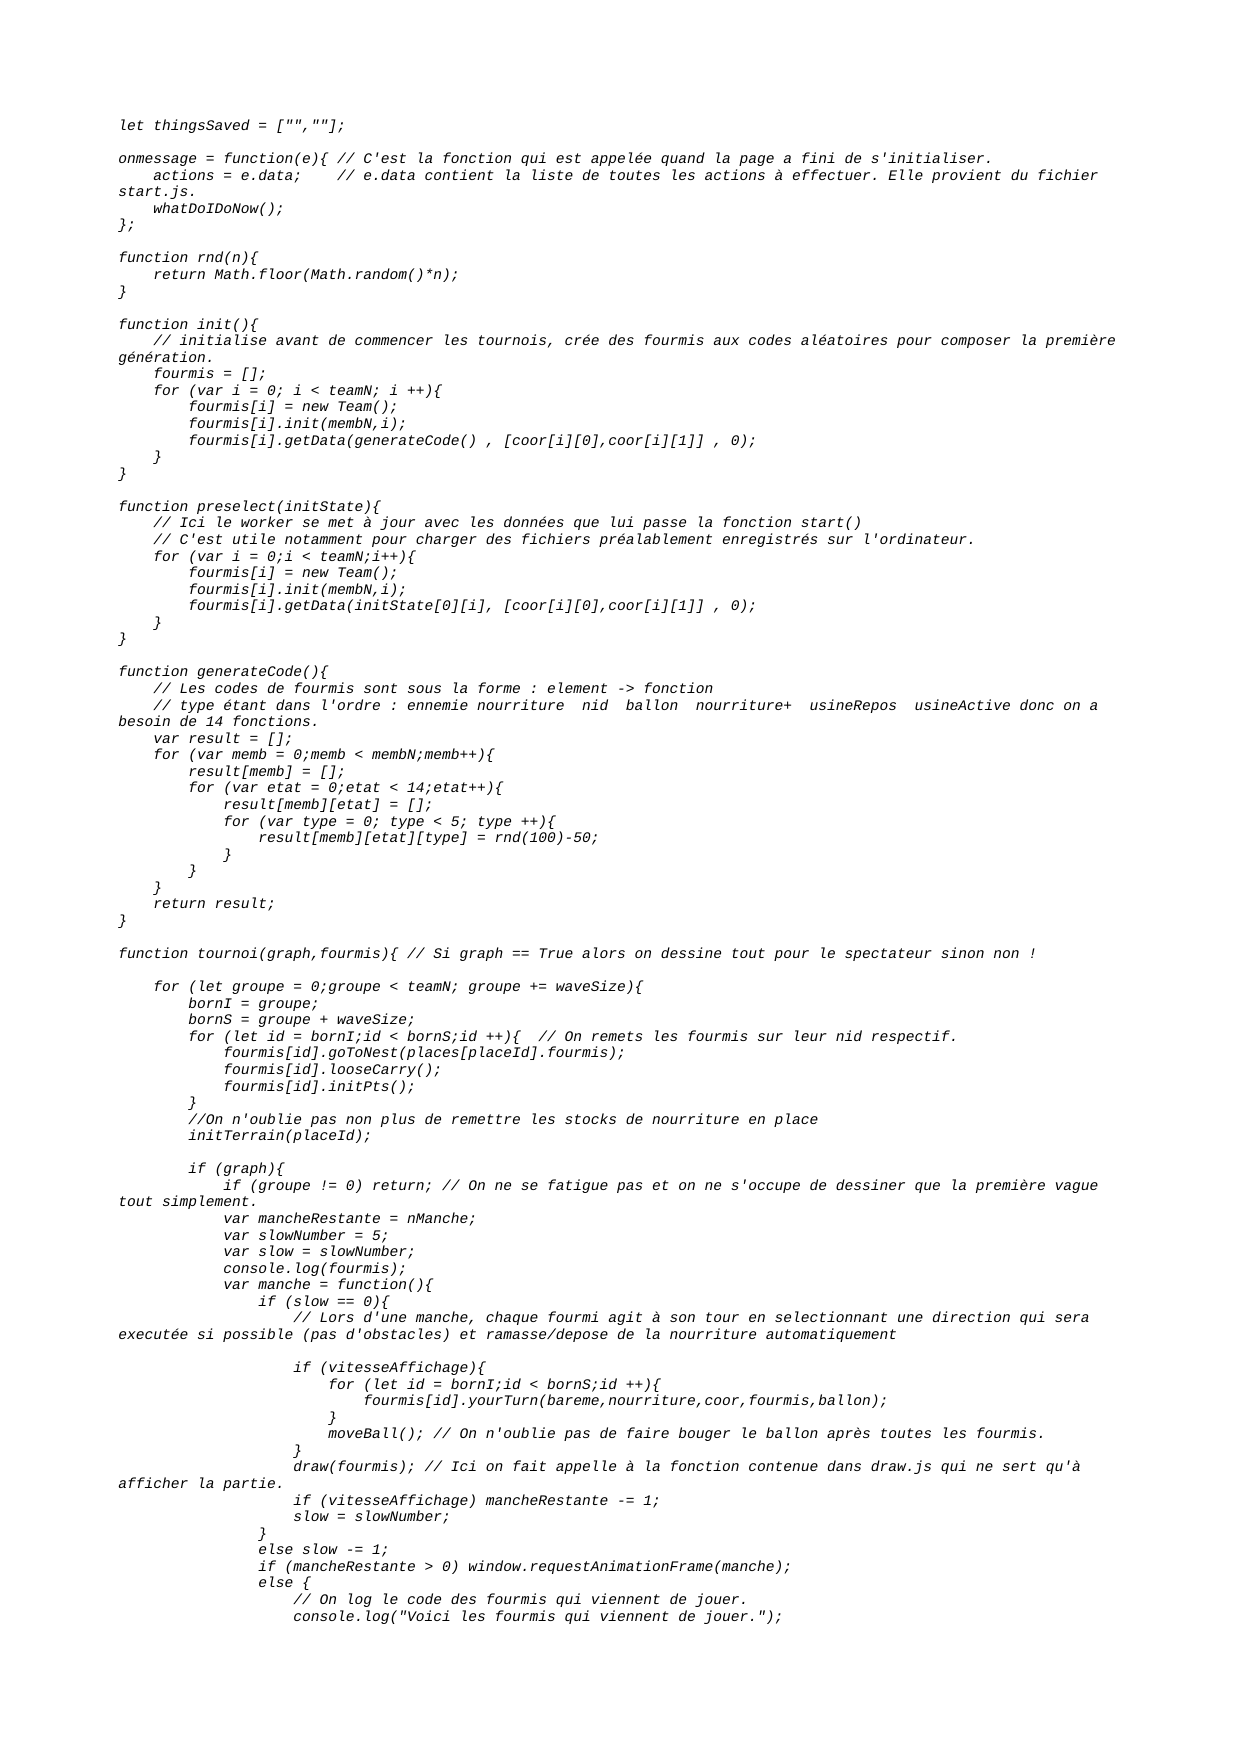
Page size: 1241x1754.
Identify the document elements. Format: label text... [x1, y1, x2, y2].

text fourmis[i].init(membN,i); [118, 582, 1122, 598]
text // On log le code des fourmis qui viennent de jouer. [118, 1592, 1122, 1609]
text actions = e.data; // e.data contient la liste de toutes les actions à effectuer. Elle provient du fichier start.js. [118, 168, 1122, 201]
text if (vitesseAffichage){ [118, 1360, 1122, 1377]
text } [118, 880, 1122, 897]
text result[memb][etat] = []; [118, 797, 1122, 814]
text for (var type = 0; type < 5; type ++){ [118, 814, 1122, 830]
text function init(){ [118, 317, 1122, 333]
text fourmis[id].goToNest(places[placeId].fourmis); [118, 1046, 1122, 1062]
text fourmis[i].getData(generateCode() , [coor[i][0],coor[i][1]] , 0); [118, 433, 1122, 449]
text fourmis[id].looseCarry(); [118, 1062, 1122, 1079]
text var mancheRestante = nManche; [118, 1211, 1122, 1228]
text } [118, 1526, 1122, 1542]
text // Ici le worker se met à jour avec les données que lui passe la fonction start() [118, 516, 1122, 532]
text // Les codes de fourmis sont sous la forme : element -> fonction [118, 681, 1122, 698]
text if (graph){ [118, 1162, 1122, 1178]
text console.log("Voici les fourmis qui viennent de jouer."); [118, 1609, 1122, 1625]
text // initialise avant de commencer les tournois, crée des fourmis aux codes aléatoires pour composer la première génération. [118, 333, 1122, 367]
text for (var i = 0; i < teamN; i ++){ [118, 383, 1122, 400]
text initTerrain(placeId); [118, 1128, 1122, 1145]
text console.log(fourmis); [118, 1261, 1122, 1277]
text let thingsSaved = ["",""]; [118, 118, 1122, 135]
text draw(fourmis); // Ici on fait appelle à la fonction contenue dans draw.js qui ne sert qu'à afficher la partie. [118, 1460, 1122, 1493]
text function generateCode(){ [118, 665, 1122, 681]
text return Math.floor(Math.random()*n); [118, 267, 1122, 284]
text var manche = function(){ [118, 1277, 1122, 1294]
text fourmis[i] = new Team(); [118, 400, 1122, 416]
text // type étant dans l'ordre : ennemie nourriture nid ballon nourriture+ usineRepos usineActive donc on a besoin de 14 fonctions. [118, 698, 1122, 731]
text fourmis[i].getData(initState[0][i], [coor[i][0],coor[i][1]] , 0); [118, 598, 1122, 615]
text function rnd(n){ [118, 251, 1122, 267]
text if (mancheRestante > 0) window.requestAnimationFrame(manche); [118, 1559, 1122, 1576]
text else { [118, 1576, 1122, 1592]
text } [118, 1095, 1122, 1112]
text result[memb][etat][type] = rnd(100)-50; [118, 830, 1122, 847]
text moveBall(); // On n'oublie pas de faire bouger le ballon après toutes les fourmis. [118, 1427, 1122, 1443]
text }; [118, 217, 1122, 234]
text for (var memb = 0;memb < membN;memb++){ [118, 747, 1122, 764]
text fourmis[id].initPts(); [118, 1079, 1122, 1095]
text if (slow == 0){ [118, 1294, 1122, 1311]
text var result = []; [118, 731, 1122, 747]
text fourmis[i].init(membN,i); [118, 416, 1122, 433]
text } [118, 632, 1122, 648]
text if (vitesseAffichage) mancheRestante -= 1; [118, 1493, 1122, 1509]
text bornI = groupe; [118, 996, 1122, 1012]
text return result; [118, 897, 1122, 913]
text function tournoi(graph,fourmis){ // Si graph == True alors on dessine tout pour le spectateur sinon non ! [118, 946, 1122, 963]
text var slow = slowNumber; [118, 1244, 1122, 1261]
text } [118, 466, 1122, 482]
text if (groupe != 0) return; // On ne se fatigue pas et on ne s'occupe de dessiner que la première vague tout simplement. [118, 1178, 1122, 1211]
text for (var i = 0;i < teamN;i++){ [118, 549, 1122, 565]
text } [118, 1443, 1122, 1460]
text whatDoIDoNow(); [118, 201, 1122, 217]
text } [118, 847, 1122, 863]
text } [118, 449, 1122, 466]
text for (var etat = 0;etat < 14;etat++){ [118, 781, 1122, 797]
text var slowNumber = 5; [118, 1228, 1122, 1244]
text } [118, 615, 1122, 632]
text for (let id = bornI;id < bornS;id ++){ [118, 1377, 1122, 1393]
text result[memb] = []; [118, 764, 1122, 781]
text function preselect(initState){ [118, 499, 1122, 516]
text } [118, 1410, 1122, 1427]
text else slow -= 1; [118, 1542, 1122, 1559]
text fourmis[id].yourTurn(bareme,nourriture,coor,fourmis,ballon); [118, 1393, 1122, 1410]
text onmessage = function(e){ // C'est la fonction qui est appelée quand la page a fini de s'initialiser. [118, 151, 1122, 168]
text fourmis = []; [118, 367, 1122, 383]
text } [118, 284, 1122, 300]
text for (let groupe = 0;groupe < teamN; groupe += waveSize){ [118, 979, 1122, 996]
text for (let id = bornI;id < bornS;id ++){ // On remets les fourmis sur leur nid respectif. [118, 1029, 1122, 1046]
text } [118, 913, 1122, 930]
text fourmis[i] = new Team(); [118, 565, 1122, 582]
text //On n'oublie pas non plus de remettre les stocks de nourriture en place [118, 1112, 1122, 1128]
text slow = slowNumber; [118, 1509, 1122, 1526]
text // C'est utile notamment pour charger des fichiers préalablement enregistrés sur l'ordinateur. [118, 532, 1122, 549]
text } [118, 863, 1122, 880]
text bornS = groupe + waveSize; [118, 1012, 1122, 1029]
text // Lors d'une manche, chaque fourmi agit à son tour en selectionnant une direction qui sera executée si possible (pas d'obstacles) et ramasse/depose de la nourriture automatiquement [118, 1311, 1122, 1344]
